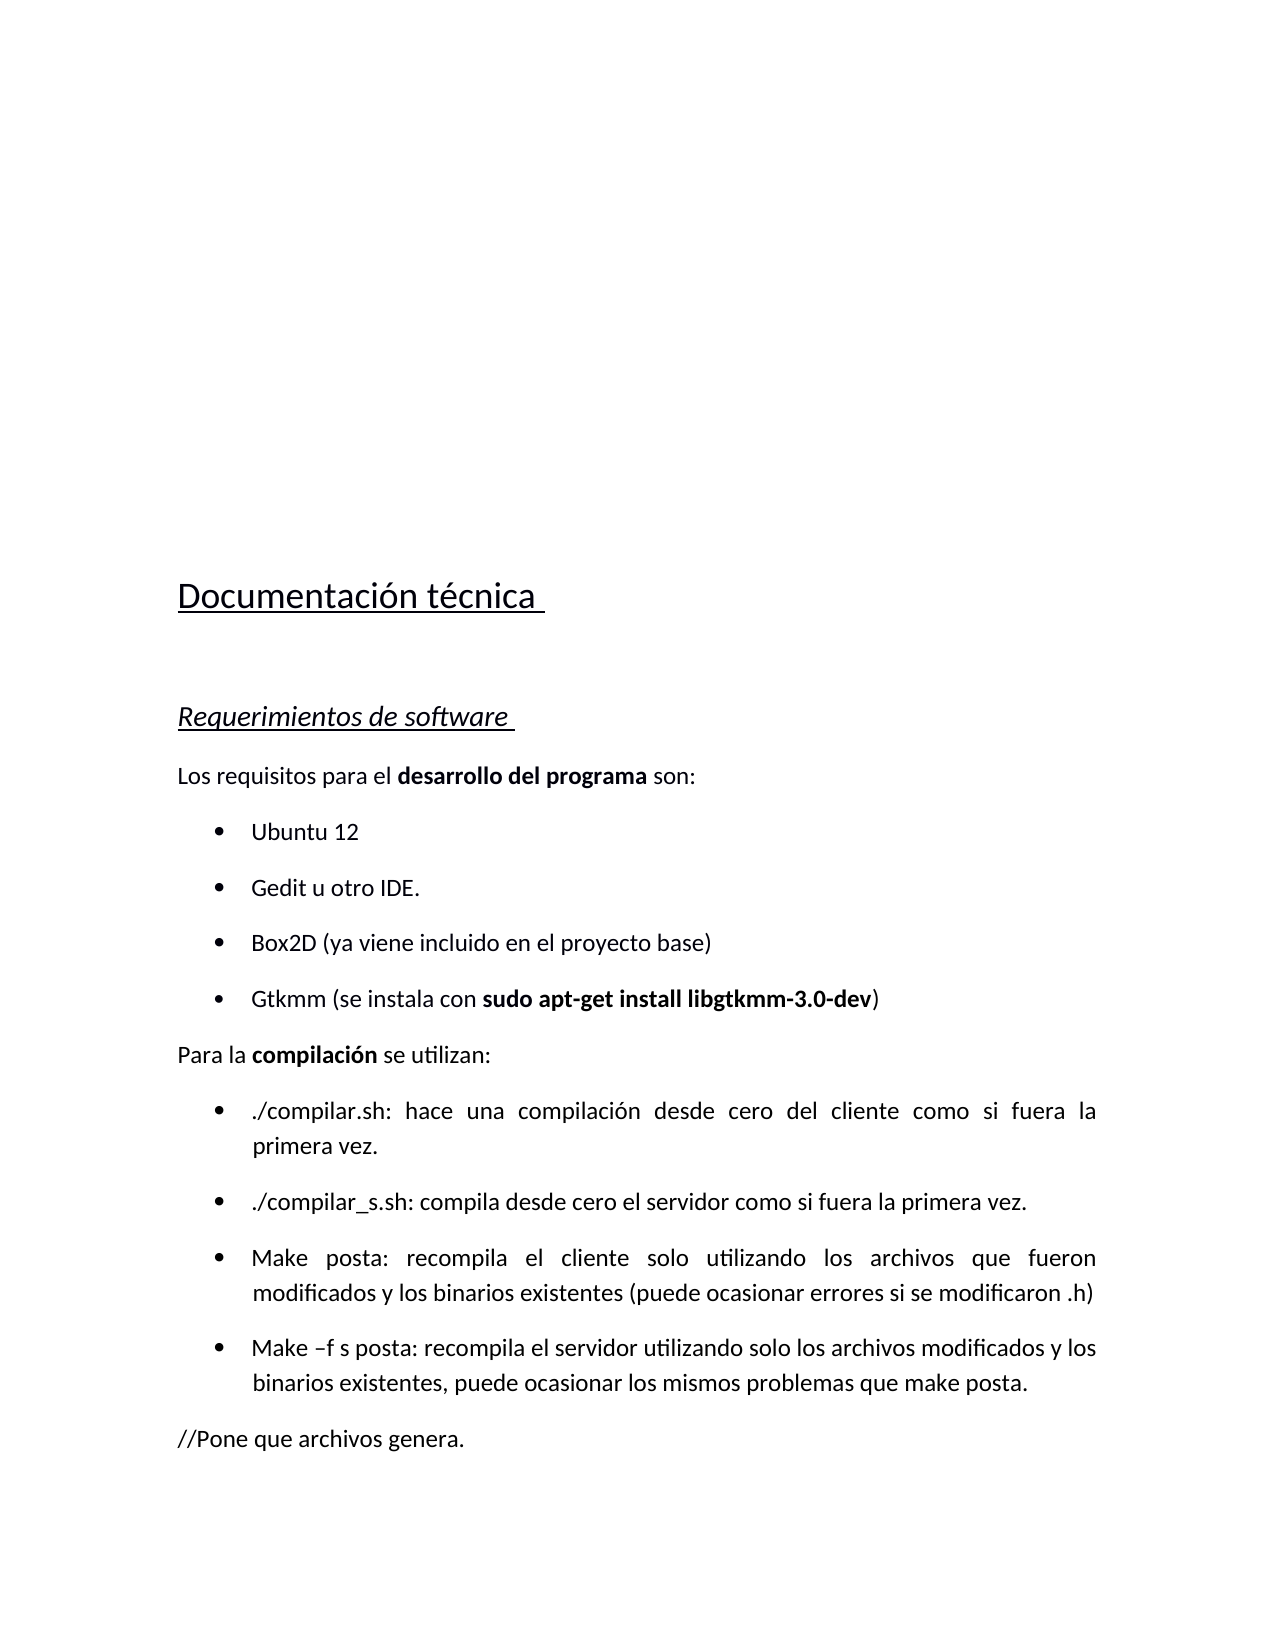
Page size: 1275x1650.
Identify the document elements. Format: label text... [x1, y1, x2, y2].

list Make posta: recompila el cliente solo utilizando los archivos que fueron modificados y los binarios existentes (puede ocasionar errores si se modificaron .h) [215, 1242, 1098, 1307]
list ./compilar_s.sh: compila desde cero el servidor como si fuera la primera vez. [215, 1186, 1098, 1216]
list Gtkmm (se instala con sudo apt-get install libgtkmm-3.0-dev) [215, 983, 1098, 1014]
list Make –f s posta: recompila el servidor utilizando solo los archivos modificados y los binarios existentes, puede ocasionar los mismos problemas que make posta. [215, 1333, 1098, 1398]
text Para la compilación se utilizan: [177, 1039, 1098, 1070]
text //Pone que archivos genera. [177, 1423, 1098, 1454]
text Requerimientos de software [177, 698, 1098, 734]
list Ubuntu 12 [215, 816, 1098, 846]
list ./compilar.sh: hace una compilación desde cero del cliente como si fuera la primera vez. [215, 1095, 1098, 1161]
text Documentación técnica [177, 572, 1098, 618]
list Box2D (ya viene incluido en el proyecto base) [215, 928, 1098, 958]
list Gedit u otro IDE. [215, 872, 1098, 902]
text Los requisitos para el desarrollo del programa son: [177, 760, 1098, 791]
